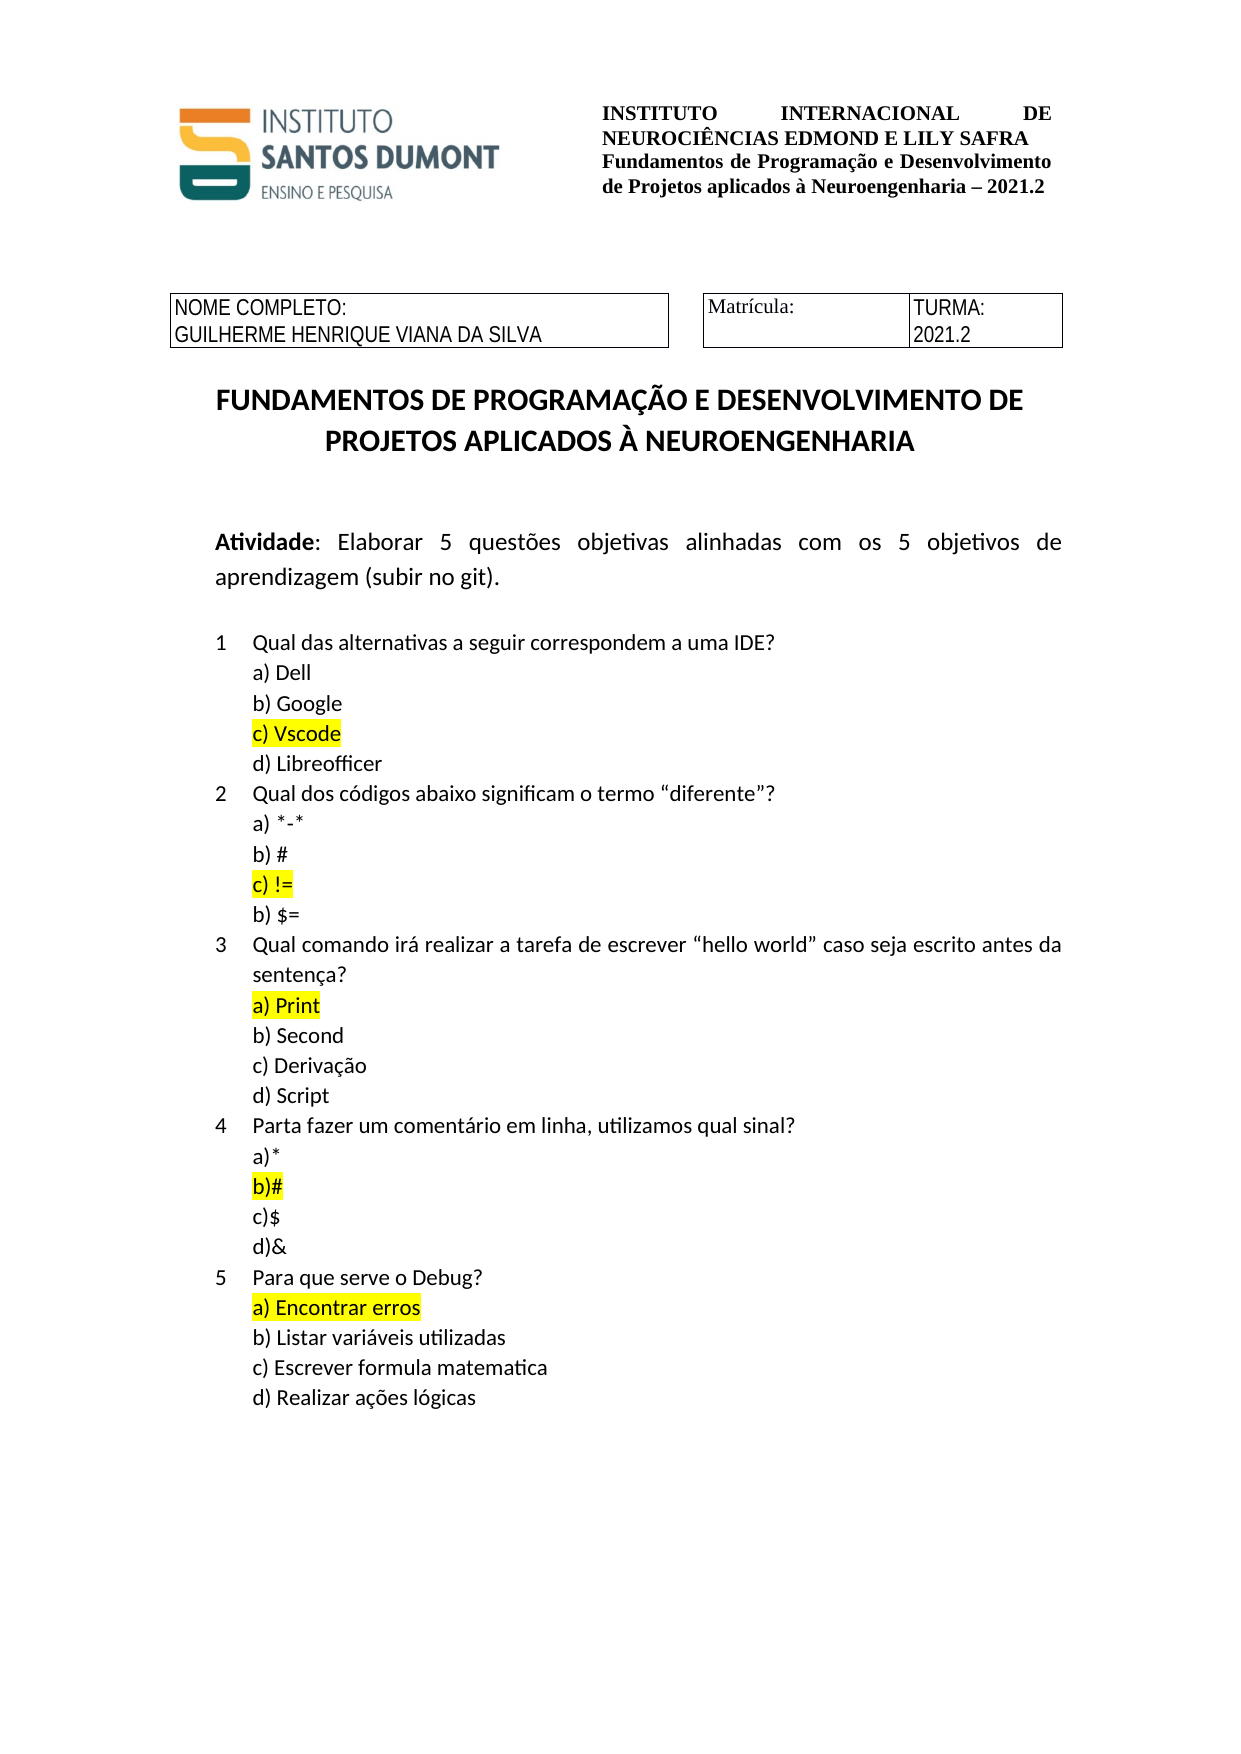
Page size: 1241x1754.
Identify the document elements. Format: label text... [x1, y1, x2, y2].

list a) Encontrar erros [215, 1293, 1063, 1321]
list b)# [215, 1172, 1063, 1200]
list c) Derivação [215, 1051, 1063, 1079]
list a) Dell [215, 658, 1063, 687]
list b) # [215, 840, 1063, 868]
list b) Second [215, 1021, 1063, 1049]
list c)$ [215, 1202, 1063, 1230]
list Qual dos códigos abaixo significam o termo “diferente”? [215, 779, 1063, 807]
list d)& [215, 1232, 1063, 1261]
list b) $= [215, 900, 1063, 928]
text FUNDAMENTOS DE PROGRAMAÇÃO E DESENVOLVIMENTO DE PROJETOS APLICADOS À NEUROENGENHARIA [177, 380, 1063, 459]
list Qual comando irá realizar a tarefa de escrever “hello world” caso seja escrito antes da sentença? [215, 930, 1063, 989]
list Atividade: Elaborar 5 questões objetivas alinhadas com os 5 objetivos de aprendizagem (subir no git). [215, 526, 1063, 592]
list d) Script [215, 1081, 1063, 1109]
table_header TURMA: 2021.2 [910, 294, 1062, 347]
table_header Matrícula: [704, 294, 909, 347]
list c) Vscode [215, 719, 1063, 747]
list d) Libreofficer [215, 749, 1063, 777]
list Parta fazer um comentário em linha, utilizamos qual sinal? [215, 1112, 1063, 1140]
list b) Listar variáveis utilizadas [215, 1323, 1063, 1351]
list a) *-* [215, 809, 1063, 838]
table_header [669, 293, 703, 347]
list c) != [215, 870, 1063, 898]
list d) Realizar ações lógicas [215, 1383, 1063, 1412]
list a)* [215, 1142, 1063, 1170]
list c) Escrever formula matematica [215, 1353, 1063, 1381]
table_header NOME COMPLETO: GUILHERME HENRIQUE VIANA DA SILVA [171, 294, 668, 347]
list Qual das alternativas a seguir correspondem a uma IDE? [215, 628, 1063, 656]
list a) Print [215, 991, 1063, 1019]
list b) Google [215, 689, 1063, 717]
list Para que serve o Debug? [215, 1263, 1063, 1291]
